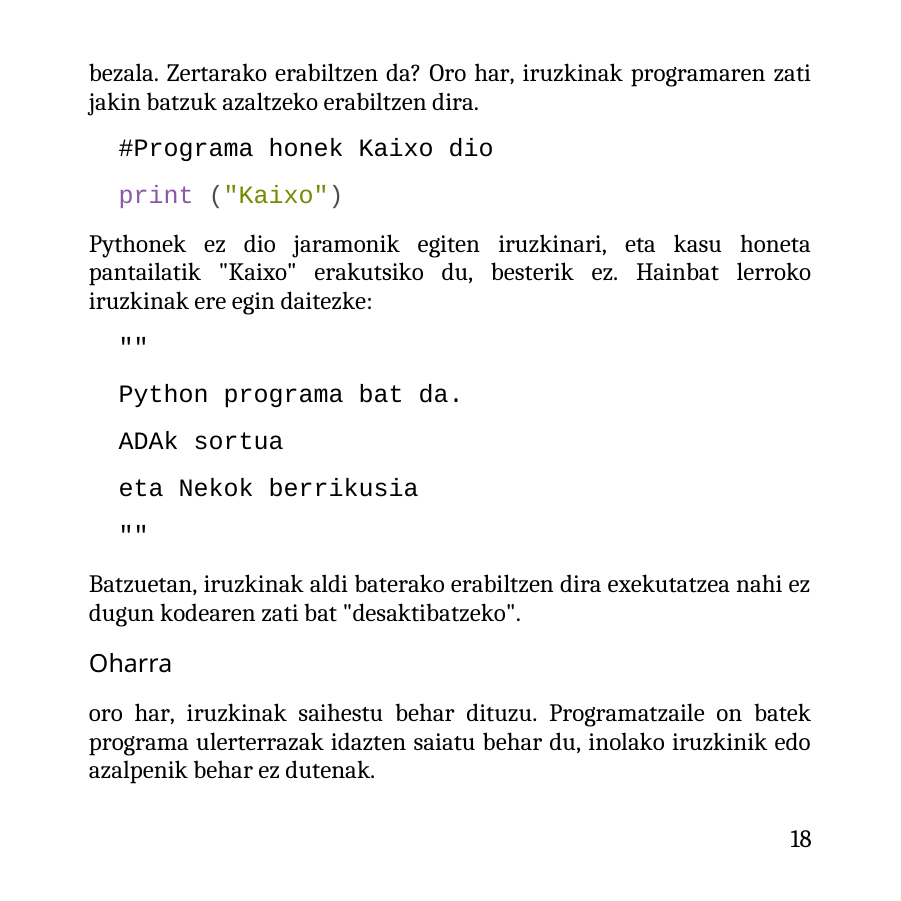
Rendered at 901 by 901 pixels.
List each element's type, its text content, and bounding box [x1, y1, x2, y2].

text eta Nekok berrikusia [118, 476, 811, 504]
text bezala. Zertarako erabiltzen da? Oro har, iruzkinak programaren zati jakin batzuk azaltzeko erabiltzen dira. [89, 59, 811, 117]
text "" [118, 334, 811, 363]
text "" [118, 523, 811, 551]
text oro har, iruzkinak saihestu behar dituzu. Programatzaile on batek programa ulerterrazak idazten saiatu behar du, inolako iruzkinik edo azalpenik behar ez dutenak. [89, 699, 811, 785]
text ADAk sortua [118, 429, 811, 457]
text Python programa bat da. [118, 382, 811, 410]
text print ("Kaixo") [118, 182, 811, 211]
text Oharra [89, 646, 811, 680]
text Batzuetan, iruzkinak aldi baterako erabiltzen dira exekutatzea nahi ez dugun kodearen zati bat "desaktibatzeko". [89, 570, 811, 627]
text #Programa honek Kaixo dio [118, 135, 811, 164]
text Pythonek ez dio jaramonik egiten iruzkinari, eta kasu honeta pantailatik "Kaixo" erakutsiko du, besterik ez. Hainbat lerroko iruzkinak ere egin daitezke: [89, 229, 811, 316]
